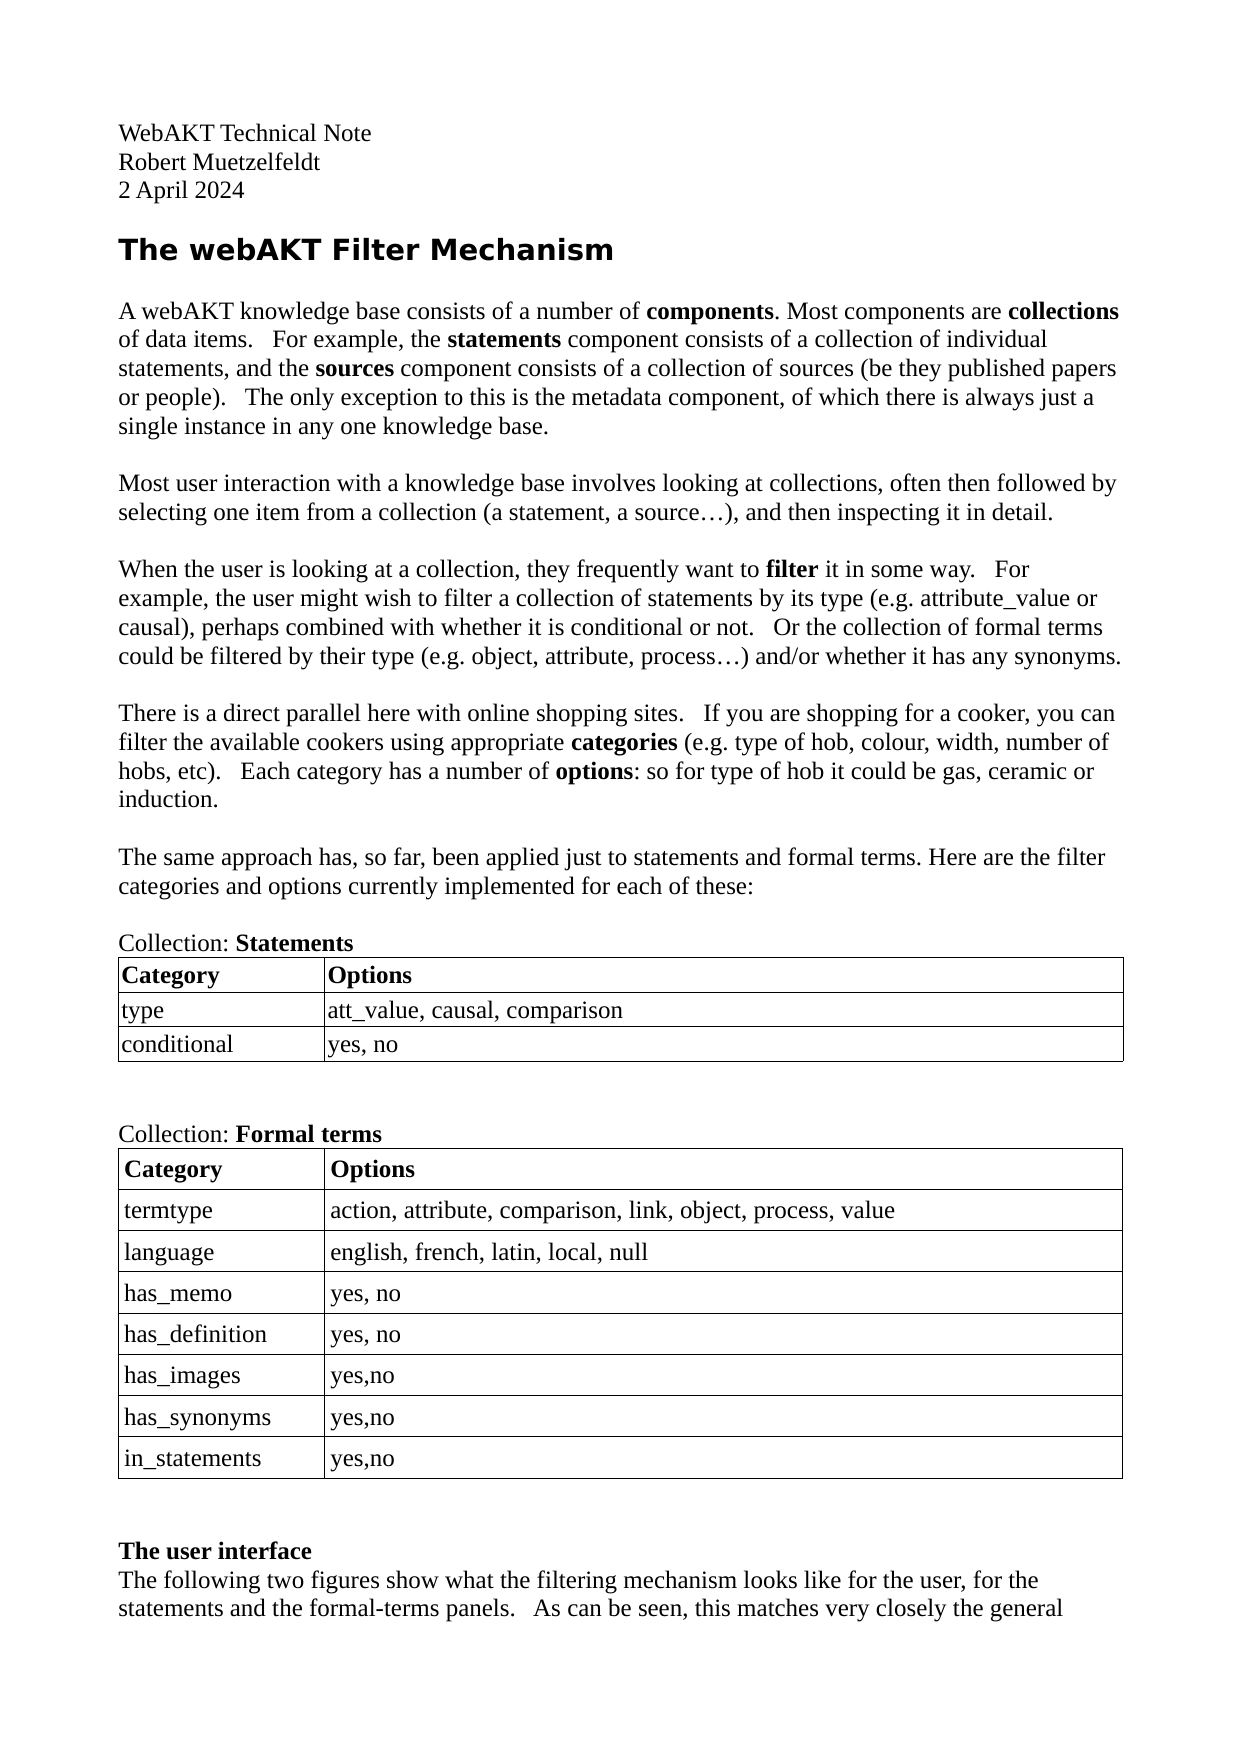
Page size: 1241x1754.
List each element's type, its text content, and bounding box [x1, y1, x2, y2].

table_cell yes,no [325, 1437, 1122, 1477]
table_cell action, attribute, comparison, link, object, process, value [325, 1190, 1122, 1230]
table_header Options [325, 958, 1123, 992]
text 2 April 2024 [118, 176, 1122, 204]
table_cell yes,no [325, 1396, 1122, 1436]
table_cell has_synonyms [119, 1396, 324, 1436]
text The webAKT Filter Mechanism [118, 233, 1122, 267]
text The following two figures show what the filtering mechanism looks like for the user, for the statements and the formal-terms panels. As can be seen, this matches very closely the general [118, 1565, 1122, 1622]
text The user interface [118, 1536, 1122, 1565]
table_cell has_definition [119, 1314, 324, 1354]
text WebAKT Technical Note [118, 118, 1122, 147]
text Collection: Statements [118, 928, 1122, 957]
table_cell type [119, 993, 324, 1026]
table_cell english, french, latin, local, null [325, 1231, 1122, 1271]
table_cell conditional [119, 1027, 324, 1061]
table_cell in_statements [119, 1437, 324, 1477]
table_cell att_value, causal, comparison [325, 993, 1123, 1026]
table_cell termtype [119, 1190, 324, 1230]
text Most user interaction with a knowledge base involves looking at collections, often then followed by selecting one item from a collection (a statement, a source…), and then inspecting it in detail. [118, 468, 1122, 526]
table_header Options [325, 1149, 1122, 1189]
table_cell has_images [119, 1355, 324, 1395]
table_header Category [119, 958, 324, 992]
table_cell yes, no [325, 1027, 1123, 1061]
text The same approach has, so far, been applied just to statements and formal terms. Here are the filter categories and options currently implemented for each of these: [118, 842, 1122, 899]
table_header Category [119, 1149, 324, 1189]
text When the user is looking at a collection, they frequently want to filter it in some way. For example, the user might wish to filter a collection of statements by its type (e.g. attribute_value or causal), perhaps combined with whether it is conditional or not. Or the collection of formal terms could be filtered by their type (e.g. object, attribute, process…) and/or whether it has any synonyms. [118, 554, 1122, 669]
table_cell yes, no [325, 1314, 1122, 1354]
text A webAKT knowledge base consists of a number of components. Most components are collections of data items. For example, the statements component consists of a collection of individual statements, and the sources component consists of a collection of sources (be they published papers or people). The only exception to this is the metadata component, of which there is always just a single instance in any one knowledge base. [118, 296, 1122, 439]
table_cell language [119, 1231, 324, 1271]
table_cell has_memo [119, 1272, 324, 1312]
text Collection: Formal terms [118, 1119, 1122, 1147]
table_cell yes, no [325, 1272, 1122, 1312]
text Robert Muetzelfeldt [118, 147, 1122, 176]
text There is a direct parallel here with online shopping sites. If you are shopping for a cooker, you can filter the available cookers using appropriate categories (e.g. type of hob, colour, width, number of hobs, etc). Each category has a number of options: so for type of hob it could be gas, ceramic or induction. [118, 698, 1122, 813]
table_cell yes,no [325, 1355, 1122, 1395]
